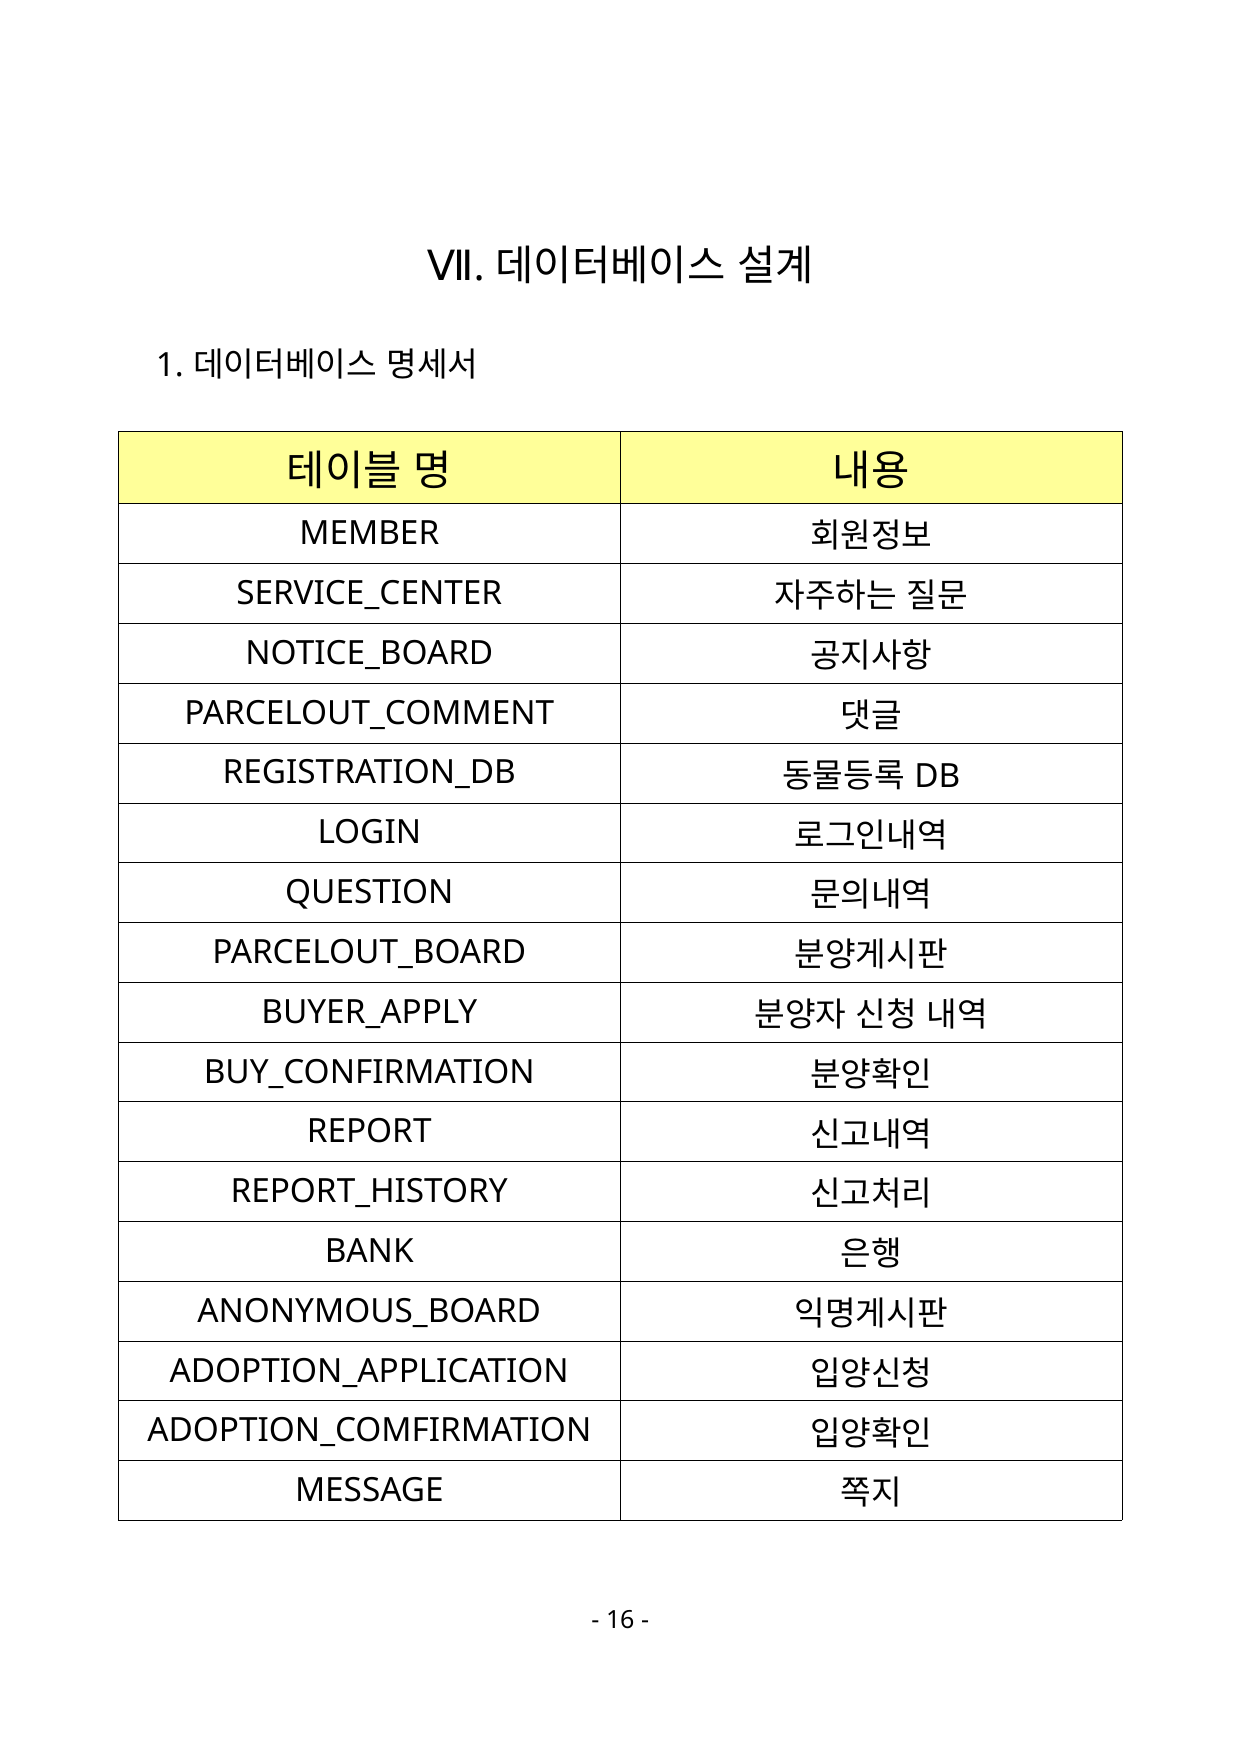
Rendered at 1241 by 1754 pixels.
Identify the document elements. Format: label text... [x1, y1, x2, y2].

table_cell BUY_CONFIRMATION [119, 1043, 620, 1101]
table_cell ANONYMOUS_BOARD [119, 1282, 620, 1341]
table_cell BANK [119, 1222, 620, 1281]
table_cell 댓글 [621, 684, 1122, 742]
table_cell 쪽지 [621, 1461, 1122, 1520]
table_cell 입양신청 [621, 1342, 1122, 1400]
table_cell 은행 [621, 1222, 1122, 1281]
table_cell 입양확인 [621, 1401, 1122, 1460]
table_cell REGISTRATION_DB [119, 744, 620, 802]
table_cell 익명게시판 [621, 1282, 1122, 1341]
table_cell NOTICE_BOARD [119, 624, 620, 683]
table_cell 신고내역 [621, 1102, 1122, 1161]
table_cell BUYER_APPLY [119, 983, 620, 1042]
table_cell 분양확인 [621, 1043, 1122, 1101]
table_cell 공지사항 [621, 624, 1122, 683]
list 데이터베이스 명세서 [156, 338, 1122, 386]
table_cell MEMBER [119, 504, 620, 563]
table_cell 자주하는 질문 [621, 564, 1122, 623]
table_cell MESSAGE [119, 1461, 620, 1520]
table_header 내용 [621, 432, 1122, 503]
table_cell SERVICE_CENTER [119, 564, 620, 623]
table_cell 분양자 신청 내역 [621, 983, 1122, 1042]
table_cell 동물등록 DB [621, 744, 1122, 802]
table_cell ADOPTION_COMFIRMATION [119, 1401, 620, 1460]
table_header 테이블 명 [119, 432, 620, 503]
table_cell 분양게시판 [621, 923, 1122, 982]
table_cell PARCELOUT_COMMENT [119, 684, 620, 742]
table_cell ADOPTION_APPLICATION [119, 1342, 620, 1400]
table_cell REPORT_HISTORY [119, 1162, 620, 1221]
table_cell PARCELOUT_BOARD [119, 923, 620, 982]
table_cell 회원정보 [621, 504, 1122, 563]
table_cell 문의내역 [621, 863, 1122, 922]
table_cell LOGIN [119, 804, 620, 862]
table_cell REPORT [119, 1102, 620, 1161]
table_cell 신고처리 [621, 1162, 1122, 1221]
table_cell QUESTION [119, 863, 620, 922]
table_cell 로그인내역 [621, 804, 1122, 862]
text Ⅶ. 데이터베이스 설계 [118, 232, 1122, 292]
